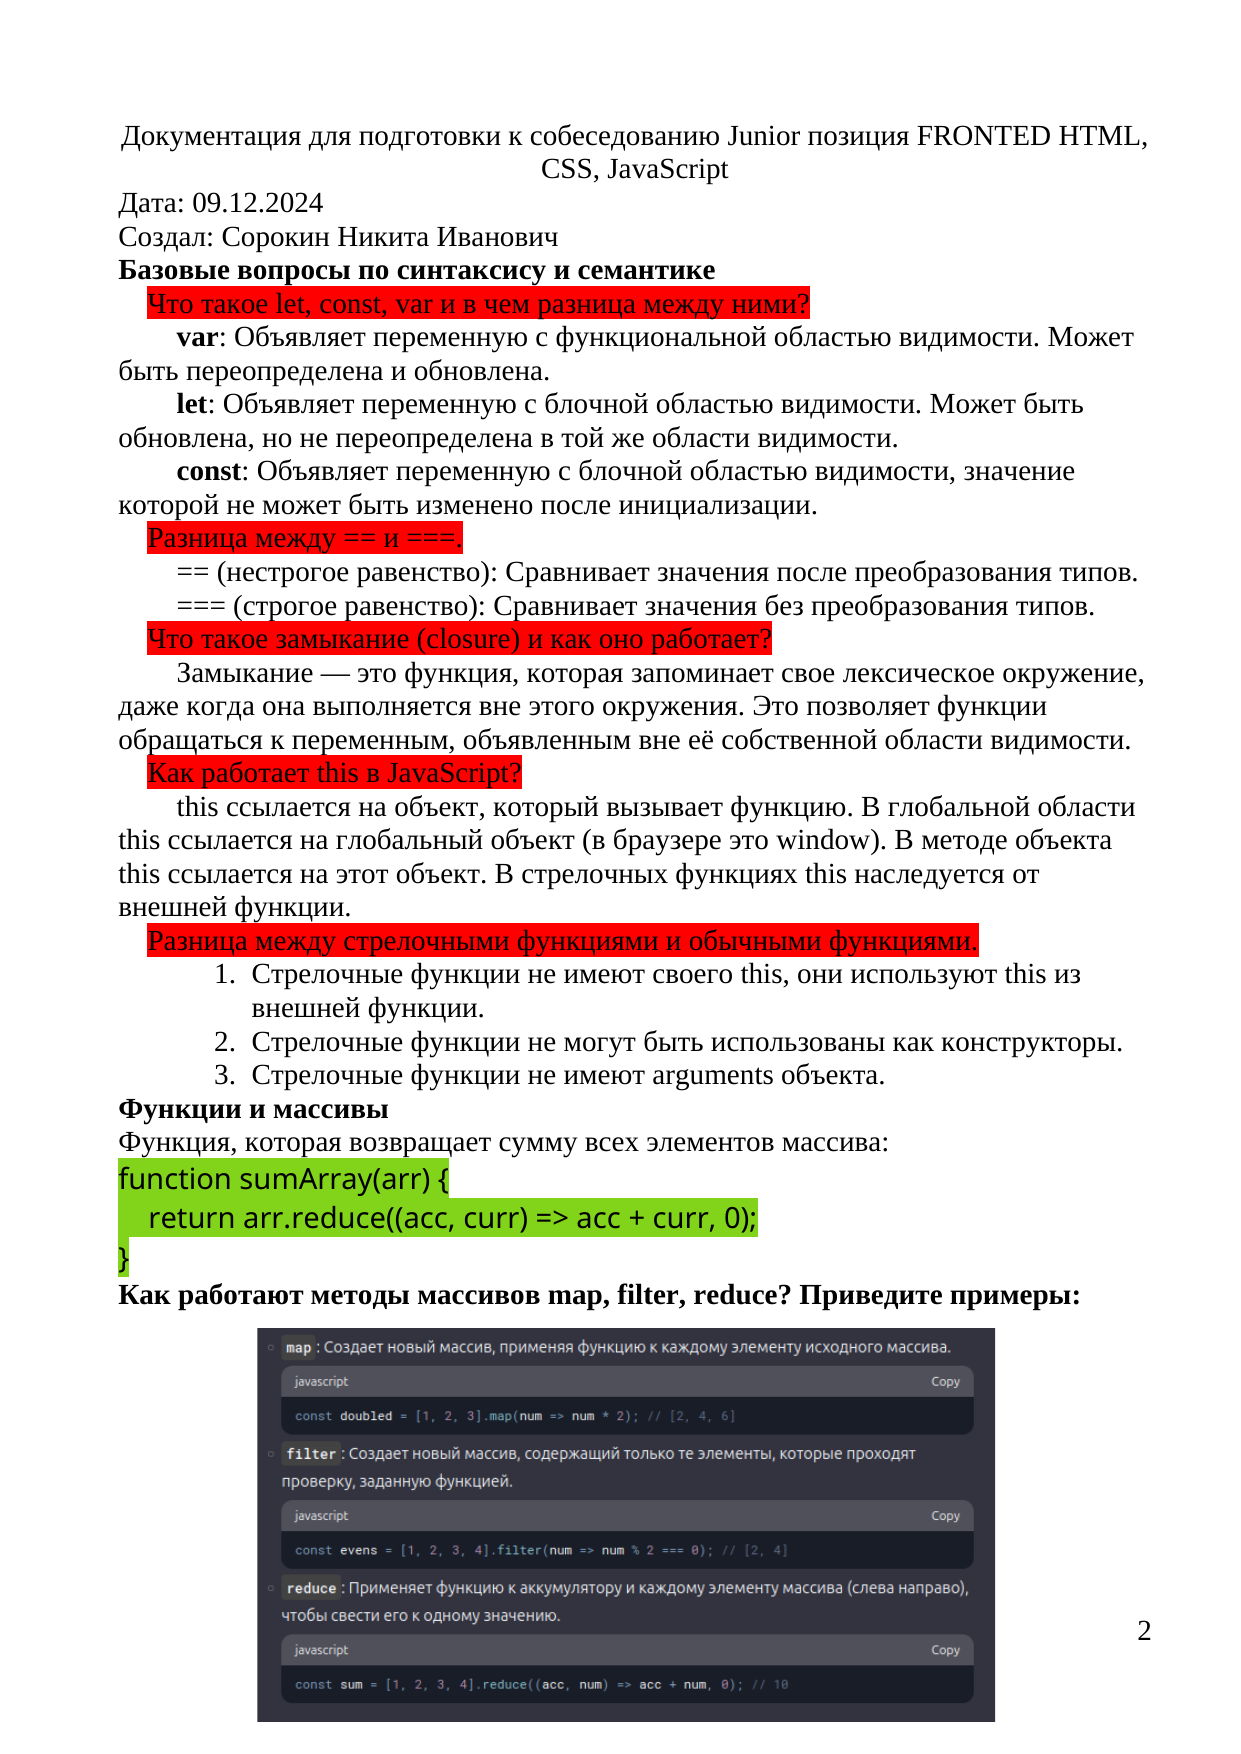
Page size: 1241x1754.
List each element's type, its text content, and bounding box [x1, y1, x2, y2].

text Дата: 09.12.2024 [118, 185, 1152, 219]
text const: Объявляет переменную с блочной областью видимости, значение которой не может быть изменено после инициализации. [118, 453, 1152, 521]
picture [257, 1328, 996, 1722]
text Разница между == и ===. [118, 521, 1152, 554]
text Как работает this в JavaScript? [118, 755, 1152, 789]
text Функция, которая возвращает сумму всех элементов массива: [118, 1124, 1152, 1158]
text Документация для подготовки к собеседованию Junior позиция FRONTED HTML, CSS, JavaScript [118, 118, 1152, 185]
text Замыкание — это функция, которая запоминает свое лексическое окружение, даже когда она выполняется вне этого окружения. Это позволяет функции обращаться к переменным, объявленным вне её собственной области видимости. [118, 655, 1152, 755]
text Базовые вопросы по синтаксису и семантике [118, 252, 1152, 286]
list Стрелочные функции не могут быть использованы как конструкторы. [214, 1024, 1152, 1057]
list Стрелочные функции не имеют своего this, они используют this из внешней функции. [214, 957, 1152, 1024]
text Как работают методы массивов map, filter, reduce? Приведите примеры: [118, 1277, 1152, 1311]
text this ссылается на объект, который вызывает функцию. В глобальной области this ссылается на глобальный объект (в браузере это window). В методе объекта this ссылается на этот объект. В стрелочных функциях this наследуется от внешней функции. [118, 789, 1152, 923]
text Что такое let, const, var и в чем разница между ними? [118, 286, 1152, 319]
text let: Объявляет переменную с блочной областью видимости. Может быть обновлена, но не переопределена в той же области видимости. [118, 386, 1152, 453]
subtitle Функции и массивы [118, 1091, 1152, 1124]
text var: Объявляет переменную с функциональной областью видимости. Может быть переопределена и обновлена. [118, 319, 1152, 386]
text function sumArray(arr) { [118, 1158, 1152, 1198]
text == (нестрогое равенство): Сравнивает значения после преобразования типов. [118, 554, 1152, 588]
text Что такое замыкание (closure) и как оно работает? [118, 621, 1152, 655]
text } [118, 1237, 1152, 1277]
text === (строгое равенство): Сравнивает значения без преобразования типов. [118, 588, 1152, 621]
list Стрелочные функции не имеют arguments объекта. [214, 1057, 1152, 1091]
text Создал: Сорокин Никита Иванович [118, 219, 1152, 252]
text return arr.reduce((acc, curr) => acc + curr, 0); [118, 1198, 1152, 1237]
text Разница между стрелочными функциями и обычными функциями. [118, 923, 1152, 957]
